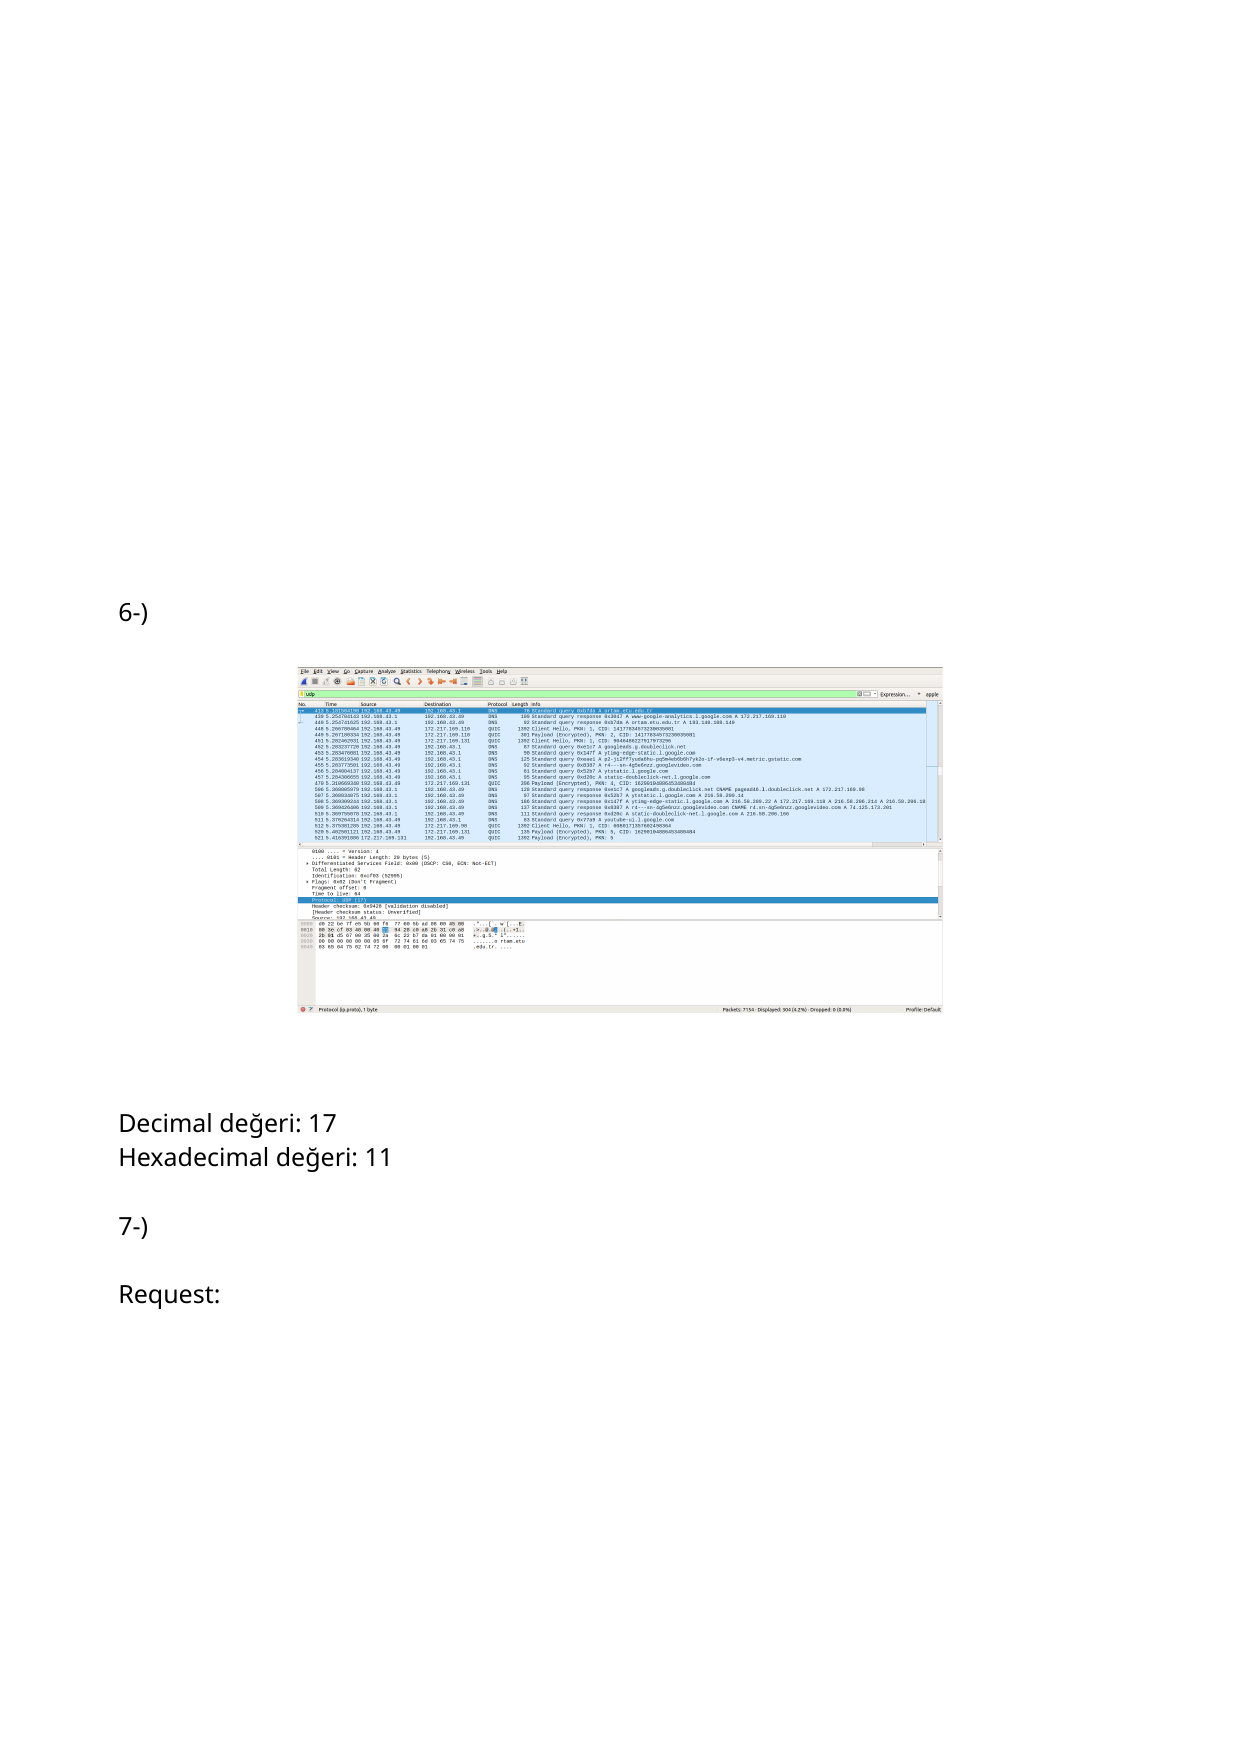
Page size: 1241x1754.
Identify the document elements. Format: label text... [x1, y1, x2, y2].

text 7-) [118, 1208, 1122, 1242]
picture [297, 667, 943, 1013]
text 6-) [118, 595, 1122, 629]
text Hexadecimal değeri: 11 [118, 1140, 1122, 1174]
text Request: [118, 1276, 1122, 1310]
text Decimal değeri: 17 [118, 1106, 1122, 1140]
